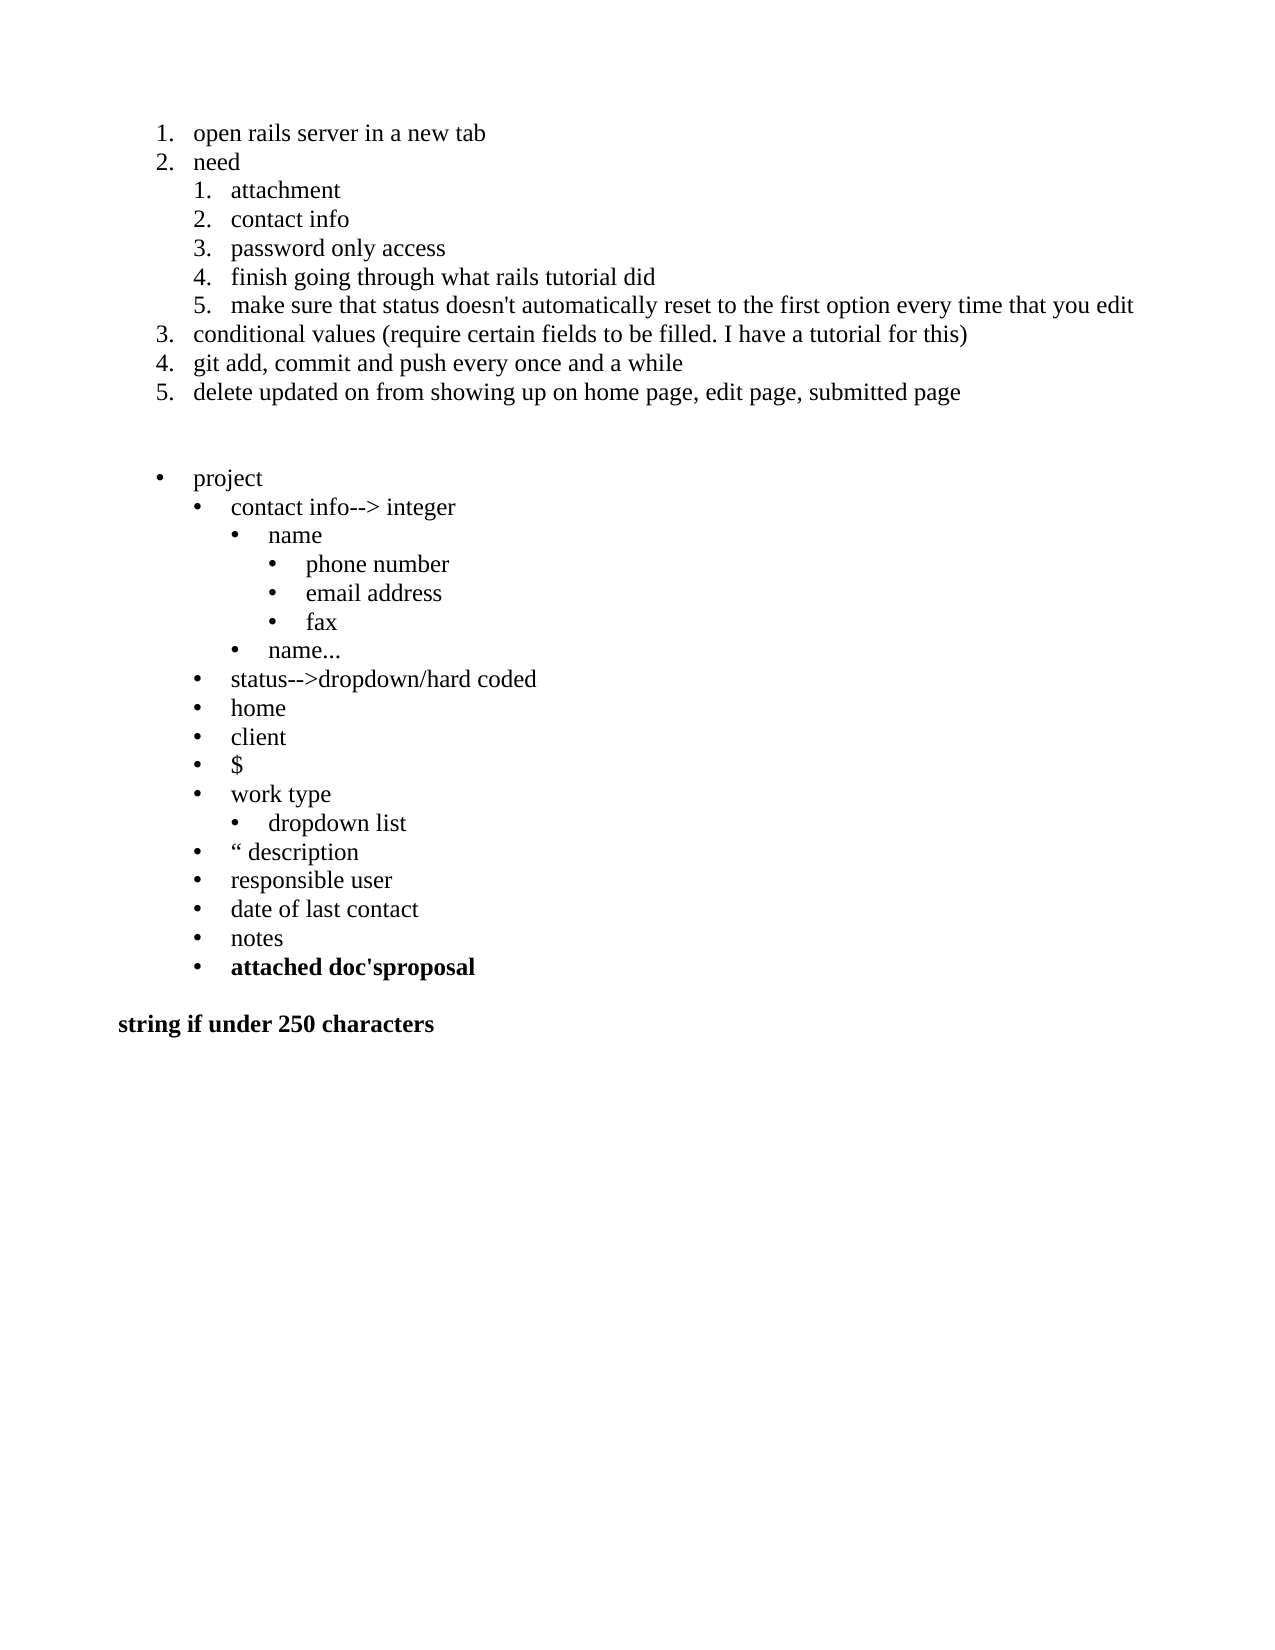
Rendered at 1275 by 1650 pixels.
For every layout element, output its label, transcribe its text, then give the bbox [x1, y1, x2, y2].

list email address [268, 578, 1157, 607]
list date of last contact [193, 894, 1157, 923]
list status-->dropdown/hard coded [193, 664, 1157, 693]
list finish going through what rails tutorial did [193, 262, 1157, 291]
list fax [268, 607, 1157, 636]
list attached doc'sproposal [193, 952, 1157, 981]
list delete updated on from showing up on home page, edit page, submitted page [156, 377, 1157, 406]
list name... [231, 636, 1157, 664]
list attachment [193, 176, 1157, 204]
list make sure that status doesn't automatically reset to the first option every time that you edit [193, 291, 1157, 319]
list “ description [193, 837, 1157, 866]
list open rails server in a new tab [156, 118, 1157, 147]
text string if under 250 characters [118, 1009, 1157, 1038]
list conditional values (require certain fields to be filled. I have a tutorial for this) [156, 319, 1157, 348]
list notes [193, 923, 1157, 952]
list dropdown list [231, 808, 1157, 837]
list contact info [193, 204, 1157, 233]
list phone number [268, 549, 1157, 578]
list name [231, 521, 1157, 549]
list git add, commit and push every once and a while [156, 348, 1157, 377]
list contact info--> integer [193, 492, 1157, 521]
list password only access [193, 233, 1157, 262]
list client [193, 722, 1157, 751]
list home [193, 693, 1157, 722]
list responsible user [193, 866, 1157, 894]
list need [156, 147, 1157, 176]
list work type [193, 779, 1157, 808]
list $ [193, 751, 1157, 779]
list project [156, 463, 1157, 492]
